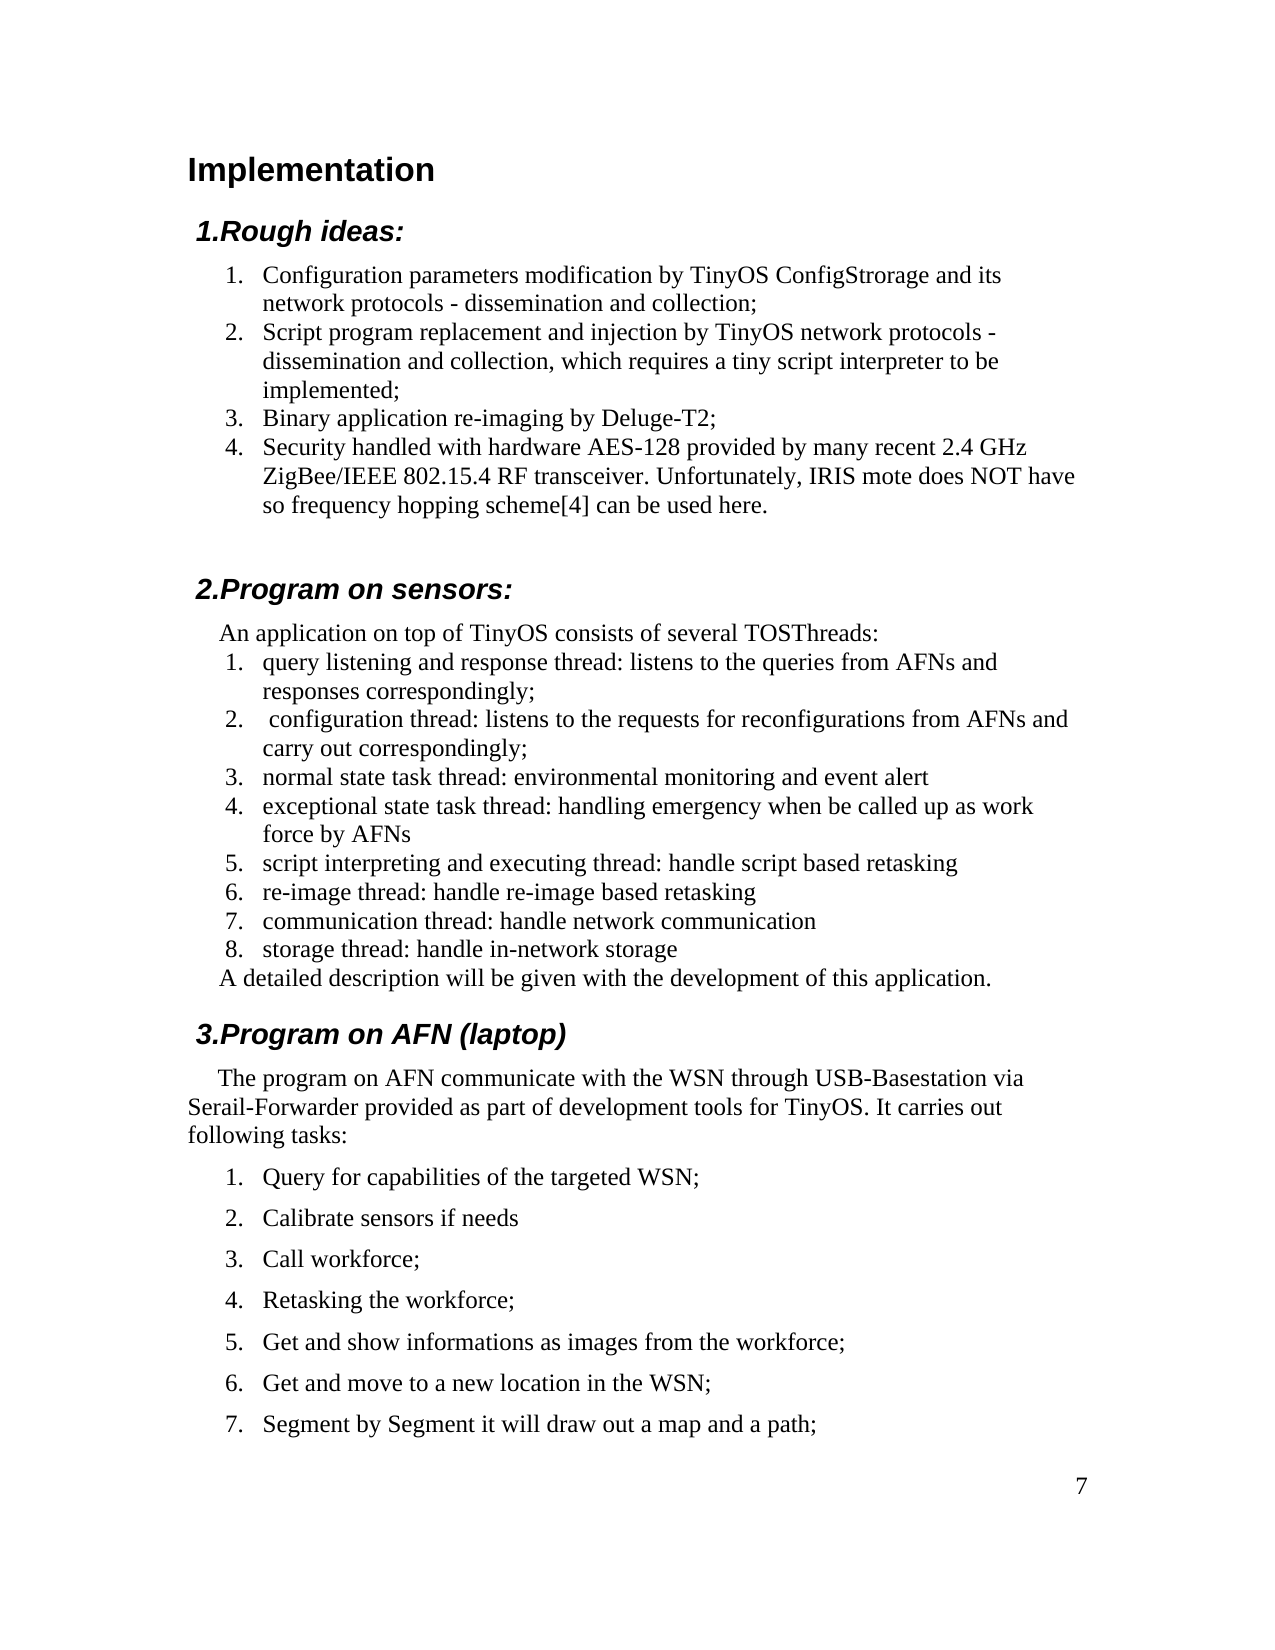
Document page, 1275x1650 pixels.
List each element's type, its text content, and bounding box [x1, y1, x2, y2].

subtitle Program on AFN (laptop) [187, 1017, 1087, 1051]
text The program on AFN communicate with the WSN through USB-Basestation via Serail-Forwarder provided as part of development tools for TinyOS. It carries out following tasks: [187, 1063, 1087, 1149]
list communication thread: handle network communication [225, 906, 1087, 934]
subtitle Program on sensors: [187, 572, 1087, 606]
list Configuration parameters modification by TinyOS ConfigStrorage and its network protocols - dissemination and collection; [225, 260, 1087, 317]
list Retasking the workforce; [225, 1286, 1087, 1314]
subtitle Rough ideas: [187, 214, 1087, 247]
list Calibrate sensors if needs [225, 1203, 1087, 1232]
list Binary application re-imaging by Deluge-T2; [225, 403, 1087, 432]
text A detailed description will be given with the development of this application. [187, 963, 1087, 992]
list query listening and response thread: listens to the queries from AFNs and responses correspondingly; [225, 647, 1087, 704]
subtitle Implementation [187, 150, 1087, 189]
list storage thread: handle in-network storage [225, 934, 1087, 963]
list normal state task thread: environmental monitoring and event alert [225, 762, 1087, 791]
list script interpreting and executing thread: handle script based retasking [225, 848, 1087, 877]
text An application on top of TinyOS consists of several TOSThreads: [187, 618, 1087, 647]
list Query for capabilities of the targeted WSN; [225, 1162, 1087, 1191]
list Segment by Segment it will draw out a map and a path; [225, 1409, 1087, 1438]
list Security handled with hardware AES-128 provided by many recent 2.4 GHz ZigBee/IEEE 802.15.4 RF transceiver. Unfortunately, IRIS mote does NOT have so frequency hopping scheme[4] can be used here. [225, 432, 1087, 518]
list Get and move to a new location in the WSN; [225, 1368, 1087, 1397]
list Get and show informations as images from the workforce; [225, 1327, 1087, 1356]
list Call workforce; [225, 1244, 1087, 1273]
list configuration thread: listens to the requests for reconfigurations from AFNs and carry out correspondingly; [225, 704, 1087, 762]
list exceptional state task thread: handling emergency when be called up as work force by AFNs [225, 791, 1087, 848]
list Script program replacement and injection by TinyOS network protocols - dissemination and collection, which requires a tiny script interpreter to be implemented; [225, 317, 1087, 403]
list re-image thread: handle re-image based retasking [225, 877, 1087, 906]
